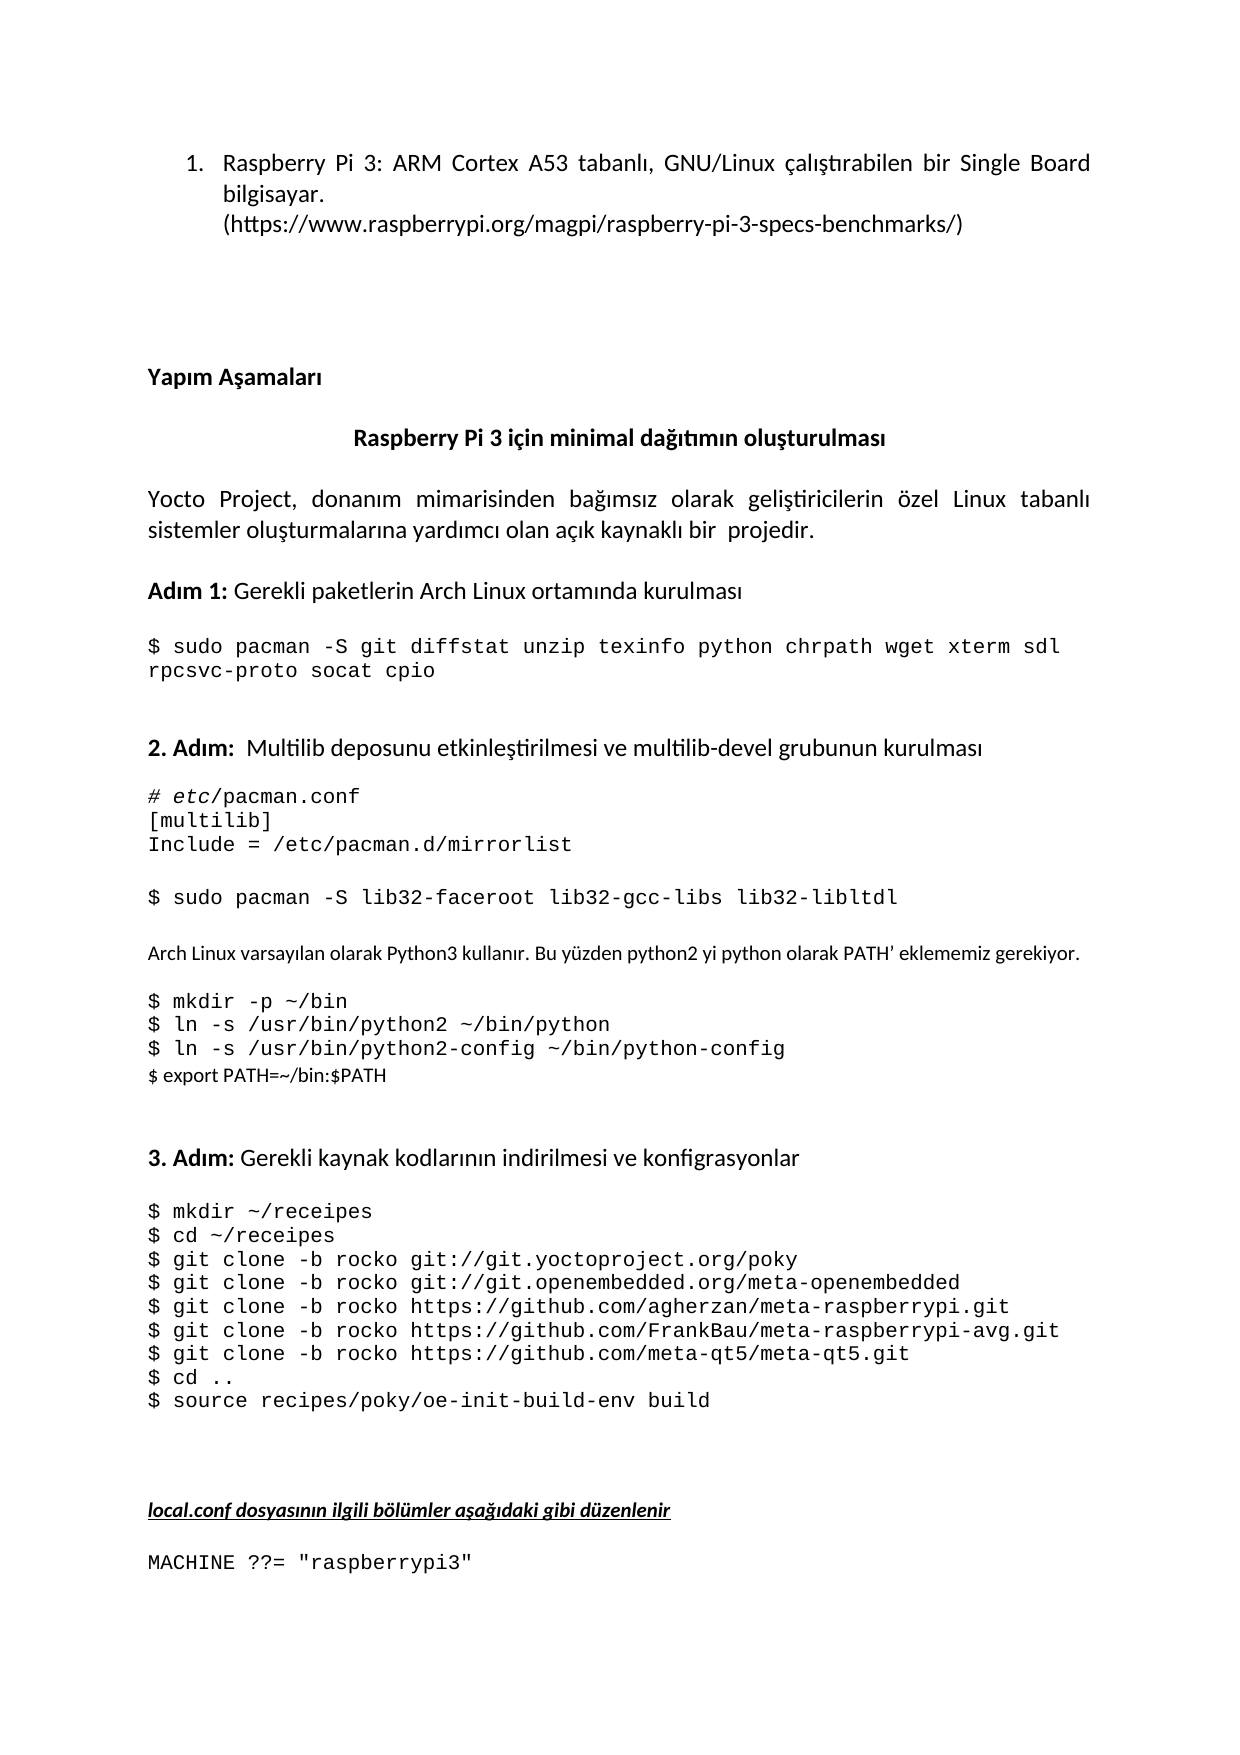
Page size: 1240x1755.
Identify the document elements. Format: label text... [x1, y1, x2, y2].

text $ git clone -b rocko https://github.com/meta-qt5/meta-qt5.git [148, 1343, 1092, 1367]
text $ mkdir ~/receipes [148, 1201, 1092, 1225]
text $ ln -s /usr/bin/python2 ~/bin/python [148, 1014, 1092, 1038]
text $ git clone -b rocko https://github.com/agherzan/meta-raspberrypi.git [148, 1296, 1092, 1319]
text $ ln -s /usr/bin/python2-config ~/bin/python-config [148, 1038, 1092, 1062]
text $ cd .. [148, 1367, 1092, 1391]
text 2. Adım: Multilib deposunu etkinleştirilmesi ve multilib-devel grubunun kurulması [148, 732, 1092, 763]
text $ sudo pacman -S lib32-faceroot lib32-gcc-libs lib32-libltdl [148, 887, 1092, 911]
text local.conf dosyasının ilgili bölümler aşağıdaki gibi düzenlenir [148, 1497, 1092, 1522]
list Raspberry Pi 3: ARM Cortex A53 tabanlı, GNU/Linux çalıştırabilen bir Single Board bilgisayar. [185, 148, 1092, 209]
text Raspberry Pi 3 için minimal dağıtımın oluşturulması [148, 422, 1092, 453]
text Yocto Project, donanım mimarisinden bağımsız olarak geliştiricilerin özel Linux tabanlı sistemler oluşturmalarına yardımcı olan açık kaynaklı bir projedir. [148, 483, 1092, 544]
text Adım 1: Gerekli paketlerin Arch Linux ortamında kurulması [148, 575, 1092, 605]
text $ export PATH=~/bin:$PATH [148, 1062, 1092, 1087]
list (https://www.raspberrypi.org/magpi/raspberry-pi-3-specs-benchmarks/) [223, 209, 1092, 239]
text $ git clone -b rocko https://github.com/FrankBau/meta-raspberrypi-avg.git [148, 1319, 1092, 1343]
text [multilib] [148, 810, 1092, 834]
text 3. Adım: Gerekli kaynak kodlarının indirilmesi ve konfigrasyonlar [148, 1142, 1092, 1173]
text $ mkdir -p ~/bin [148, 991, 1092, 1014]
text $ cd ~/receipes [148, 1225, 1092, 1249]
text Yapım Aşamaları [148, 361, 1092, 392]
text MACHINE ??= "raspberrypi3" [148, 1552, 1092, 1575]
text Arch Linux varsayılan olarak Python3 kullanır. Bu yüzden python2 yi python olarak PATH’ eklememiz gerekiyor. [148, 940, 1092, 965]
text $ source recipes/poky/oe-init-build-env build [148, 1391, 1092, 1414]
text $ git clone -b rocko git://git.yoctoproject.org/poky [148, 1249, 1092, 1272]
text $ git clone -b rocko git://git.openembedded.org/meta-openembedded [148, 1272, 1092, 1296]
text Include = /etc/pacman.d/mirrorlist [148, 834, 1092, 857]
text $ sudo pacman -S git diffstat unzip texinfo python chrpath wget xterm sdl rpcsvc-proto socat cpio [148, 636, 1092, 683]
text # etc/pacman.conf [148, 786, 1092, 810]
